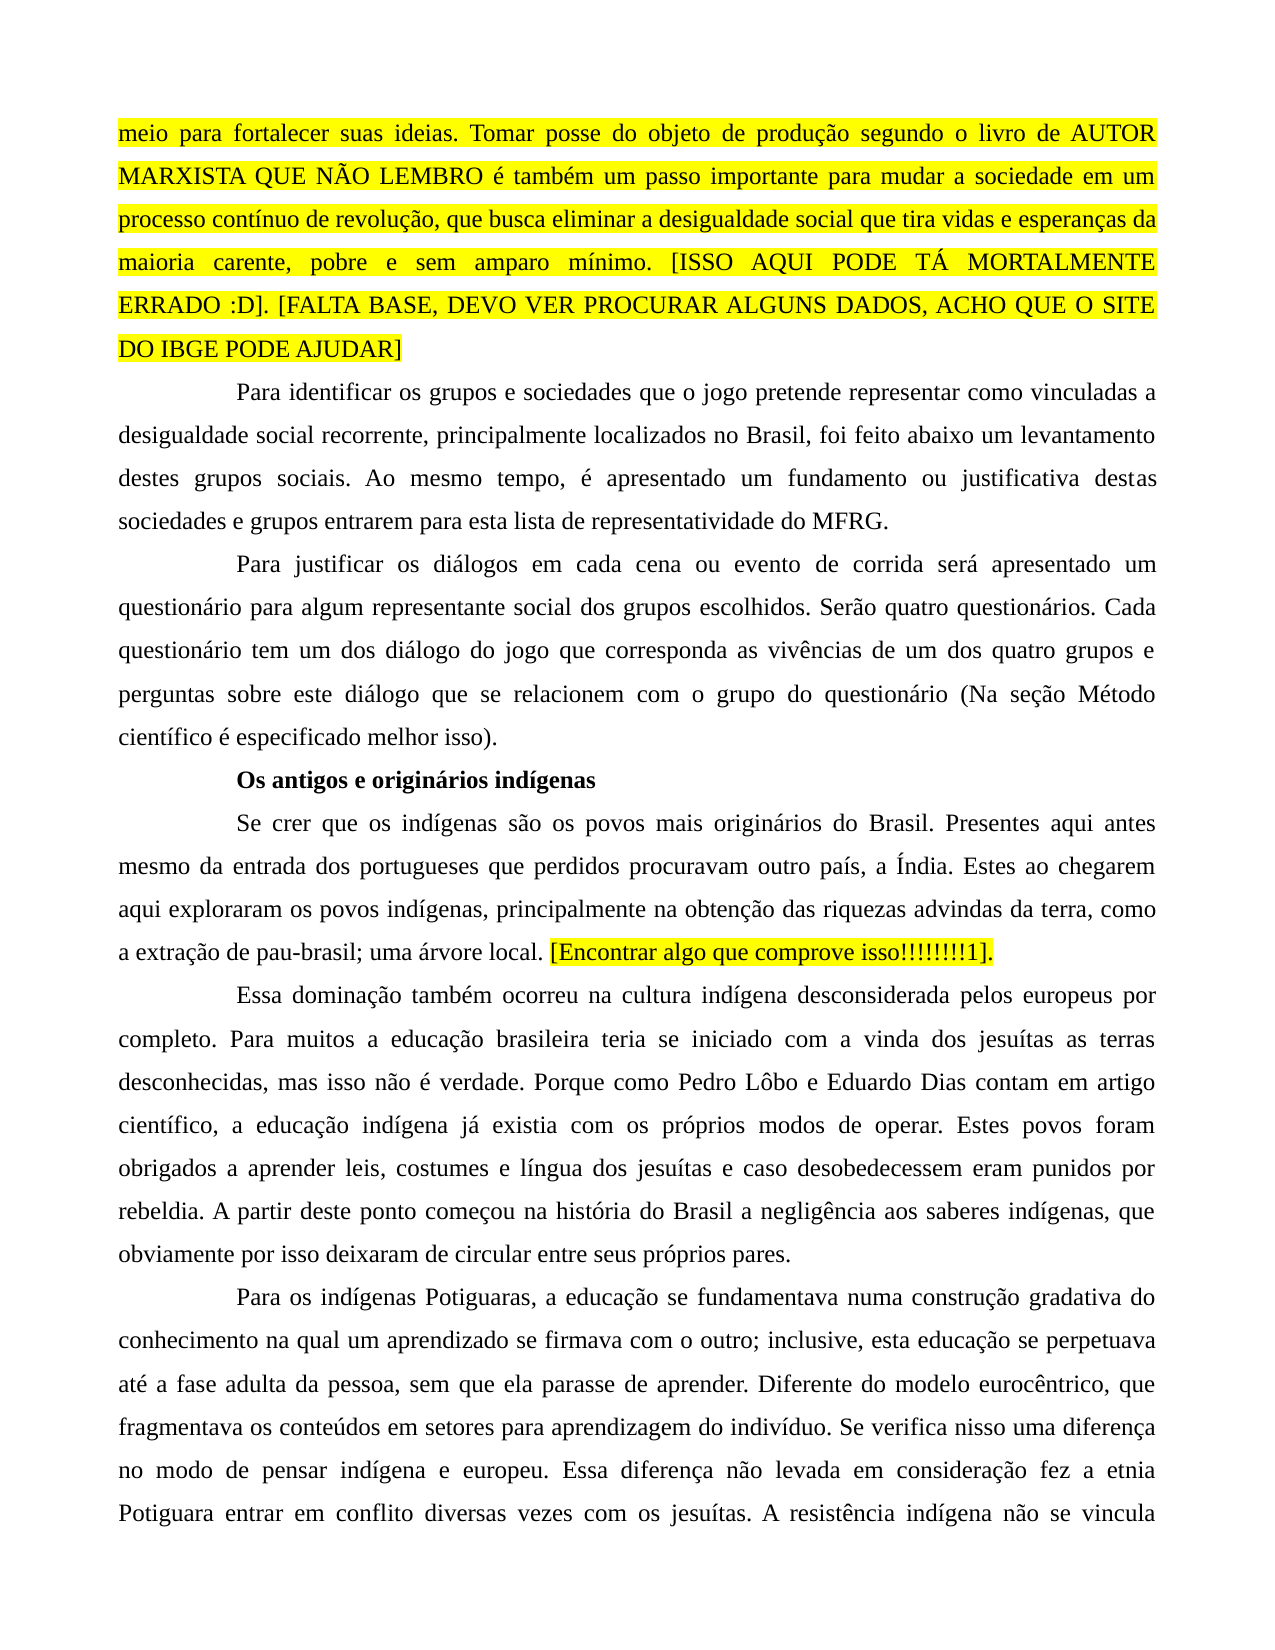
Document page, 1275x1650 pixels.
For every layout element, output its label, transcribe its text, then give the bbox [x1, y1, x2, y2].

text meio para fortalecer suas ideias. Tomar posse do objeto de produção segundo o livro de AUTOR MARXISTA QUE NÃO LEMBRO é também um passo importante para mudar a sociedade em um processo contínuo de revolução, que busca eliminar a desigualdade social que tira vidas e esperanças da maioria carente, pobre e sem amparo mínimo. [ISSO AQUI PODE TÁ MORTALMENTE ERRADO :D]. [FALTA BASE, DEVO VER PROCURAR ALGUNS DADOS, ACHO QUE O SITE DO IBGE PODE AJUDAR] [118, 118, 1157, 362]
text Os antigos e originários indígenas [118, 765, 1157, 794]
text Para os indígenas Potiguaras, a educação se fundamentava numa construção gradativa do conhecimento na qual um aprendizado se firmava com o outro; inclusive, esta educação se perpetuava até a fase adulta da pessoa, sem que ela parasse de aprender. Diferente do modelo eurocêntrico, que fragmentava os conteúdos em setores para aprendizagem do indivíduo. Se verifica nisso uma diferença no modo de pensar indígena e europeu. Essa diferença não levada em consideração fez a etnia Potiguara entrar em conflito diversas vezes com os jesuítas. A resistência indígena não se vincula [118, 1282, 1157, 1527]
text Para justificar os diálogos em cada cena ou evento de corrida será apresentado um questionário para algum representante social dos grupos escolhidos. Serão quatro questionários. Cada questionário tem um dos diálogo do jogo que corresponda as vivências de um dos quatro grupos e perguntas sobre este diálogo que se relacionem com o grupo do questionário (Na seção Método científico é especificado melhor isso). [118, 549, 1157, 751]
text Essa dominação também ocorreu na cultura indígena desconsiderada pelos europeus por completo. Para muitos a educação brasileira teria se iniciado com a vinda dos jesuítas as terras desconhecidas, mas isso não é verdade. Porque como Pedro Lôbo e Eduardo Dias contam em artigo científico, a educação indígena já existia com os próprios modos de operar. Estes povos foram obrigados a aprender leis, costumes e língua dos jesuítas e caso desobedecessem eram punidos por rebeldia. A partir deste ponto começou na história do Brasil a negligência aos saberes indígenas, que obviamente por isso deixaram de circular entre seus próprios pares. [118, 981, 1157, 1268]
text Se crer que os indígenas são os povos mais originários do Brasil. Presentes aqui antes mesmo da entrada dos portugueses que perdidos procuravam outro país, a Índia. Estes ao chegarem aqui exploraram os povos indígenas, principalmente na obtenção das riquezas advindas da terra, como a extração de pau-brasil; uma árvore local. [Encontrar algo que comprove isso!!!!!!!!1]. [118, 808, 1157, 966]
text Para identificar os grupos e sociedades que o jogo pretende representar como vinculadas a desigualdade social recorrente, principalmente localizados no Brasil, foi feito abaixo um levantamento destes grupos sociais. Ao mesmo tempo, é apresentado um fundamento ou justificativa destas sociedades e grupos entrarem para esta lista de representatividade do MFRG. [118, 377, 1157, 535]
